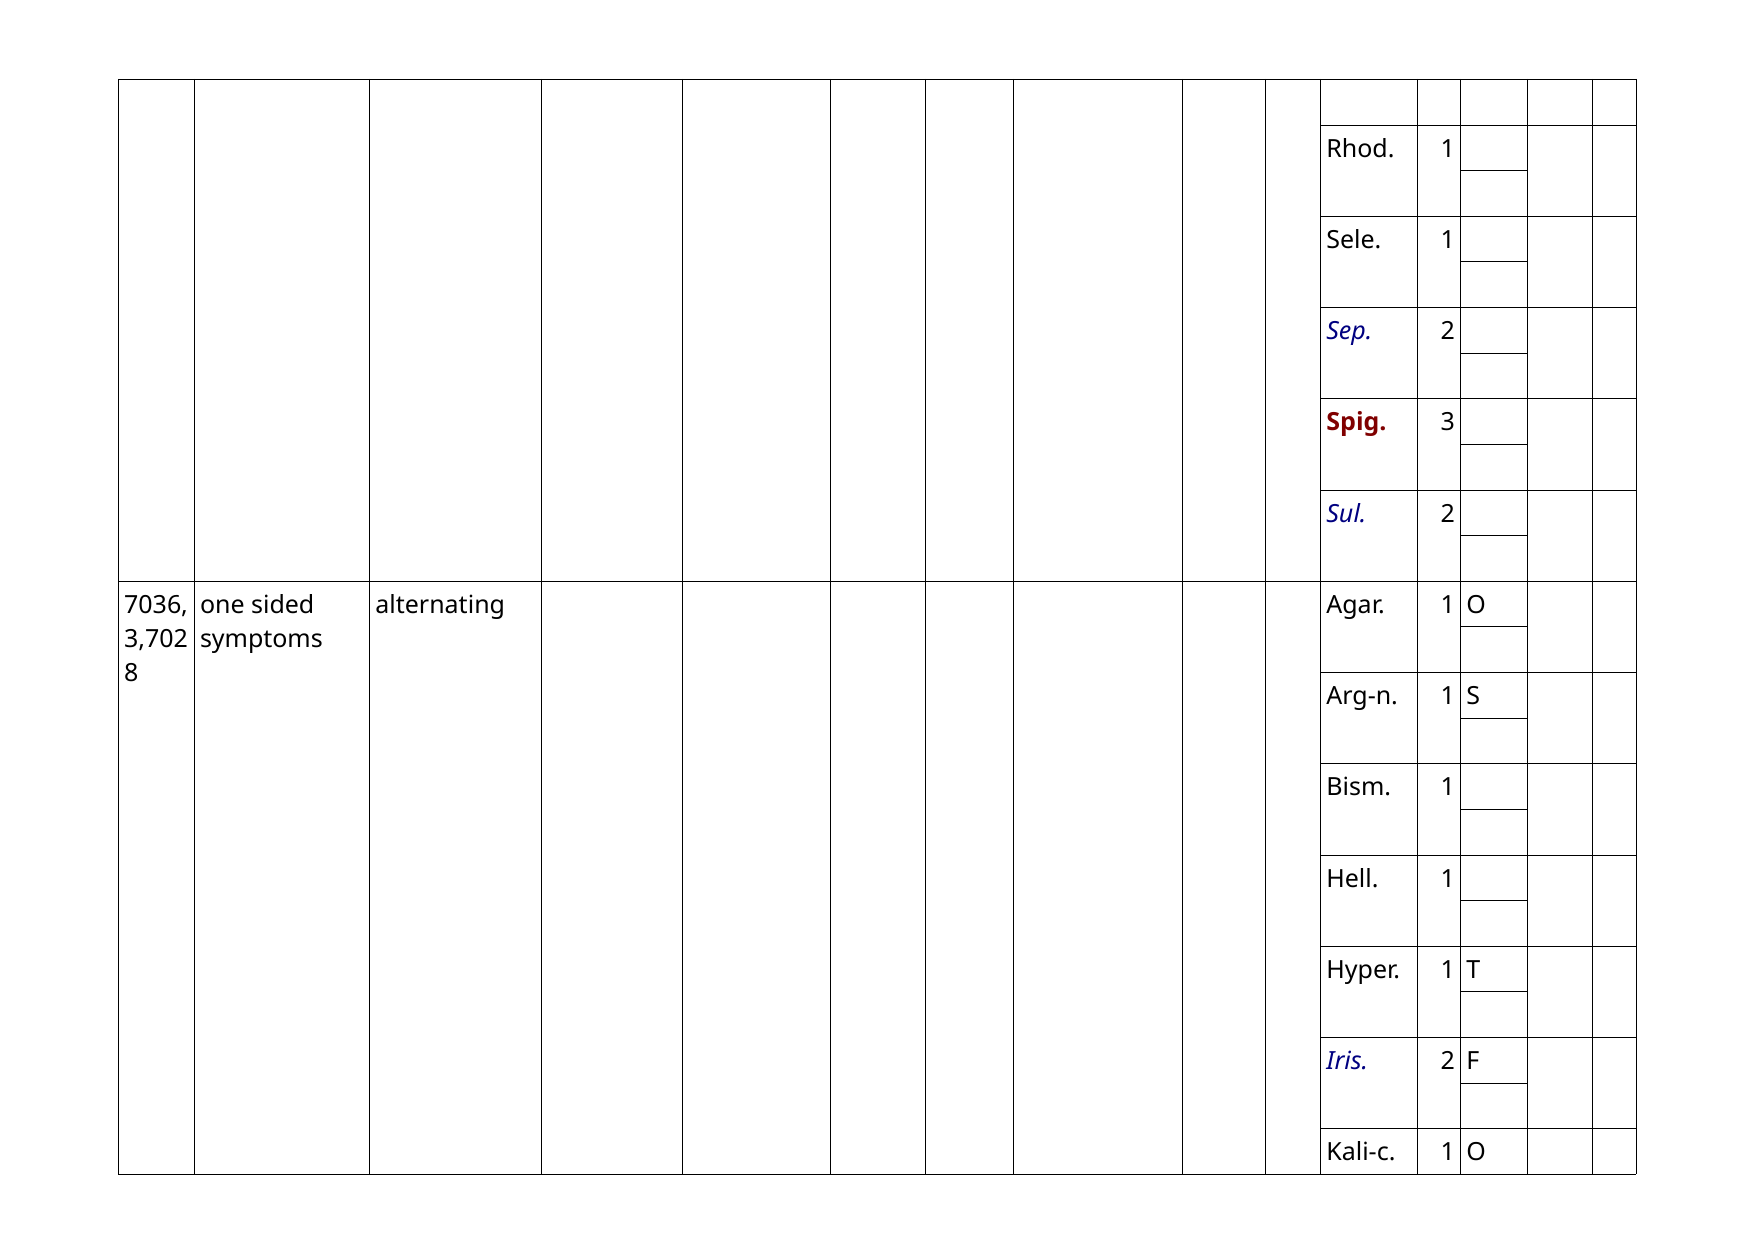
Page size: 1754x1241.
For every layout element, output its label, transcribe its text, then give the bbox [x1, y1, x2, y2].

table_cell Iris. [1321, 1038, 1417, 1128]
table_cell [926, 582, 1013, 1174]
table_cell one sided symptoms [195, 582, 369, 1174]
table_cell [1593, 126, 1636, 216]
table_cell [1593, 80, 1636, 124]
table_cell [1461, 399, 1527, 444]
table_cell Sep. [1321, 308, 1417, 398]
table_cell [119, 80, 194, 581]
table_cell Rhod. [1321, 126, 1417, 216]
table_cell [1593, 764, 1636, 854]
table_cell 1 [1418, 582, 1460, 672]
table_cell [1014, 582, 1182, 1174]
table_cell Kali-c. [1321, 1129, 1417, 1174]
table_cell 1 [1418, 217, 1460, 307]
table_cell [1593, 582, 1636, 672]
table_cell [1528, 126, 1592, 216]
table_cell [1593, 1038, 1636, 1128]
table_cell [1528, 856, 1592, 946]
table_cell Sul. [1321, 491, 1417, 581]
table_cell [542, 582, 682, 1174]
table_cell 1 [1418, 1129, 1460, 1174]
table_cell [1593, 1129, 1636, 1174]
table_cell alternating [370, 582, 541, 1174]
table_cell 3 [1418, 399, 1460, 489]
table_cell [1593, 673, 1636, 763]
table_cell S [1461, 673, 1527, 718]
table_cell [1461, 536, 1527, 581]
table_cell [1461, 810, 1527, 854]
table_cell [1528, 582, 1592, 672]
table_cell [1461, 262, 1527, 307]
table_cell [1593, 491, 1636, 581]
table_cell [683, 582, 830, 1174]
table_cell Hyper. [1321, 947, 1417, 1037]
table_cell [1528, 1038, 1592, 1128]
table_cell O [1461, 582, 1527, 626]
table_cell [1461, 126, 1527, 170]
table_cell [926, 80, 1013, 581]
table_cell [1593, 399, 1636, 489]
table_cell [1461, 856, 1527, 900]
table_cell 2 [1418, 308, 1460, 398]
table_cell [1528, 217, 1592, 307]
table_cell [1528, 308, 1592, 398]
table_cell [1528, 399, 1592, 489]
table_cell T [1461, 947, 1527, 991]
table_cell [683, 80, 830, 581]
table_cell [1266, 582, 1320, 1174]
table_cell 2 [1418, 491, 1460, 581]
table_cell Sele. [1321, 217, 1417, 307]
table_cell 1 [1418, 673, 1460, 763]
table_cell Agar. [1321, 582, 1417, 672]
table_cell [1528, 1129, 1592, 1174]
table_cell 1 [1418, 764, 1460, 854]
table_cell [1528, 673, 1592, 763]
table_cell [1528, 764, 1592, 854]
table_cell Bism. [1321, 764, 1417, 854]
table_cell [831, 582, 925, 1174]
table_cell [1461, 1084, 1527, 1128]
table_cell [1528, 80, 1592, 124]
table_cell [1183, 582, 1265, 1174]
table_cell 1 [1418, 126, 1460, 216]
table_cell [195, 80, 369, 581]
table_cell [1593, 947, 1636, 1037]
table_cell [1461, 308, 1527, 353]
table_cell [1593, 217, 1636, 307]
table_cell [1266, 80, 1320, 581]
table_cell [1321, 80, 1417, 124]
table_cell [1461, 764, 1527, 809]
table_cell 7036,3,7028 [119, 582, 194, 1174]
table_cell Arg-n. [1321, 673, 1417, 763]
table_cell [1528, 491, 1592, 581]
table_cell [1461, 901, 1527, 946]
table_cell [1593, 856, 1636, 946]
table_cell [1461, 354, 1527, 398]
table_cell [831, 80, 925, 581]
table_cell [370, 80, 541, 581]
table_cell F [1461, 1038, 1527, 1083]
table_cell [1461, 80, 1527, 124]
table_cell [1593, 308, 1636, 398]
table_cell [1461, 992, 1527, 1037]
table_cell 1 [1418, 947, 1460, 1037]
table_cell 1 [1418, 856, 1460, 946]
table_cell [1183, 80, 1265, 581]
table_cell [1461, 445, 1527, 489]
table_cell [1418, 80, 1460, 124]
table_cell [1528, 947, 1592, 1037]
table_cell [1461, 491, 1527, 535]
table_cell [1461, 627, 1527, 672]
table_cell [542, 80, 682, 581]
table_cell [1461, 171, 1527, 216]
table_cell [1461, 719, 1527, 763]
table_cell [1461, 217, 1527, 261]
table_cell 2 [1418, 1038, 1460, 1128]
table_cell O [1461, 1129, 1527, 1174]
table_cell Spig. [1321, 399, 1417, 489]
table_cell [1014, 80, 1182, 581]
table_cell Hell. [1321, 856, 1417, 946]
